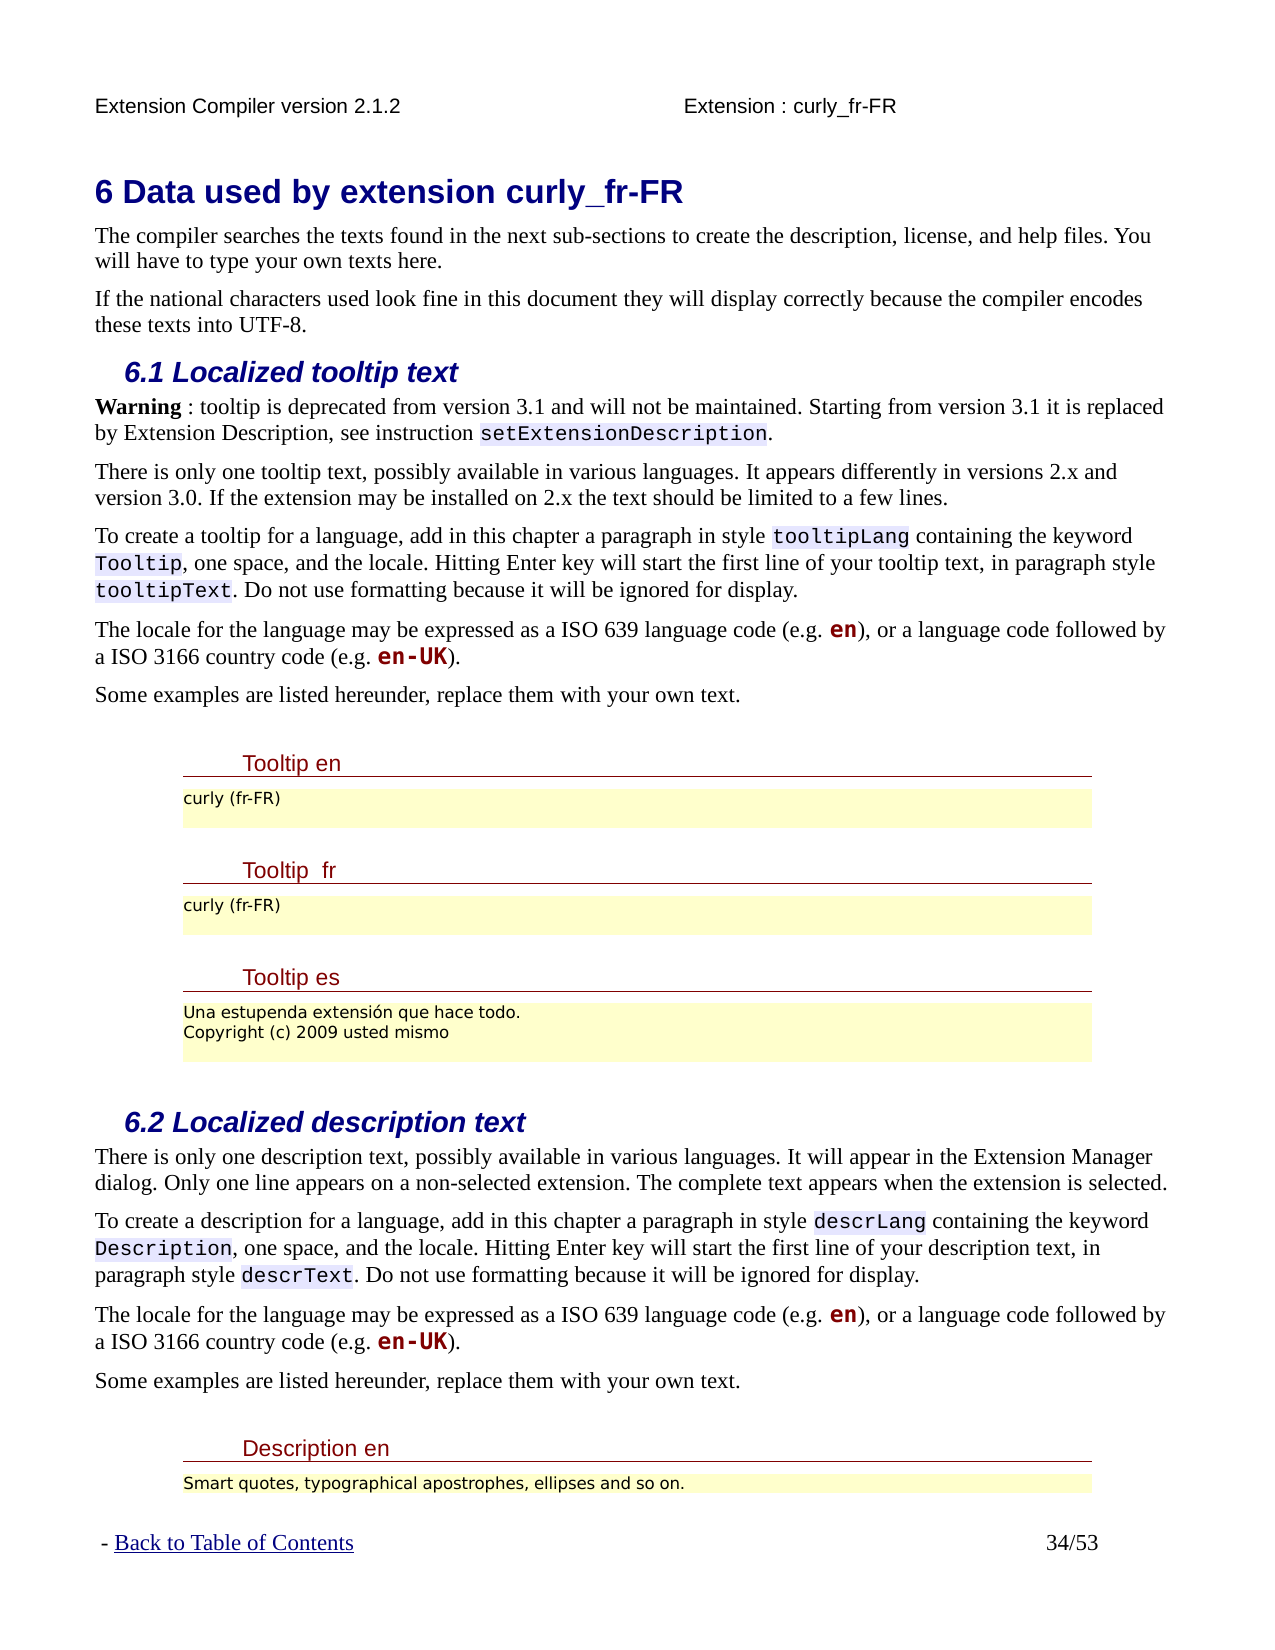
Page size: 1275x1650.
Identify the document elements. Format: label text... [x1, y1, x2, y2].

text Tooltip es [183, 964, 1092, 991]
text Some examples are listed hereunder, replace them with your own text. [94, 682, 1181, 708]
text Copyright (c) 2009 usted mismo [183, 1023, 1092, 1042]
text Warning : tooltip is deprecated from version 3.1 and will not be maintained. Starting from version 3.1 it is replaced by Extension Description, see instruction setExtensionDescription. [94, 394, 1181, 446]
text Smart quotes, typographical apostrophes, ellipses and so on. [183, 1474, 1092, 1493]
subtitle Localized description text [124, 1106, 1181, 1138]
text The locale for the language may be expressed as a ISO 639 language code (e.g. en), or a language code followed by a ISO 3166 country code (e.g. en-UK). [94, 616, 1181, 670]
subtitle Localized tooltip text [124, 356, 1181, 388]
subtitle Data used by extension curly_fr-FR [94, 172, 1181, 210]
text Tooltip fr [183, 857, 1092, 883]
text If the national characters used look fine in this document they will display correctly because the compiler encodes these texts into UTF-8. [94, 286, 1181, 337]
text There is only one tooltip text, possibly available in various languages. It appears differently in versions 2.x and version 3.0. If the extension may be installed on 2.x the text should be limited to a few lines. [94, 459, 1181, 510]
text Description en [183, 1435, 1092, 1461]
text There is only one description text, possibly available in various languages. It will appear in the Extension Manager dialog. Only one line appears on a non-selected extension. The complete text appears when the extension is selected. [94, 1144, 1181, 1195]
text The locale for the language may be expressed as a ISO 639 language code (e.g. en), or a language code followed by a ISO 3166 country code (e.g. en-UK). [94, 1301, 1181, 1355]
text Some examples are listed hereunder, replace them with your own text. [94, 1368, 1181, 1393]
text curly (fr-FR) [183, 789, 1092, 808]
text To create a description for a language, add in this chapter a paragraph in style descrLang containing the keyword Description, one space, and the locale. Hitting Enter key will start the first line of your description text, in paragraph style descrText. Do not use formatting because it will be ignored for display. [94, 1208, 1181, 1289]
text Tooltip en [183, 750, 1092, 776]
text To create a tooltip for a language, add in this chapter a paragraph in style tooltipLang containing the keyword Tooltip, one space, and the locale. Hitting Enter key will start the first line of your tooltip text, in paragraph style tooltipText. Do not use formatting because it will be ignored for display. [94, 522, 1181, 603]
text Una estupenda extensión que hace todo. [183, 1003, 1092, 1023]
text curly (fr-FR) [183, 896, 1092, 916]
text The compiler searches the texts found in the next sub-sections to create the description, license, and help files. You will have to type your own texts here. [94, 222, 1181, 273]
